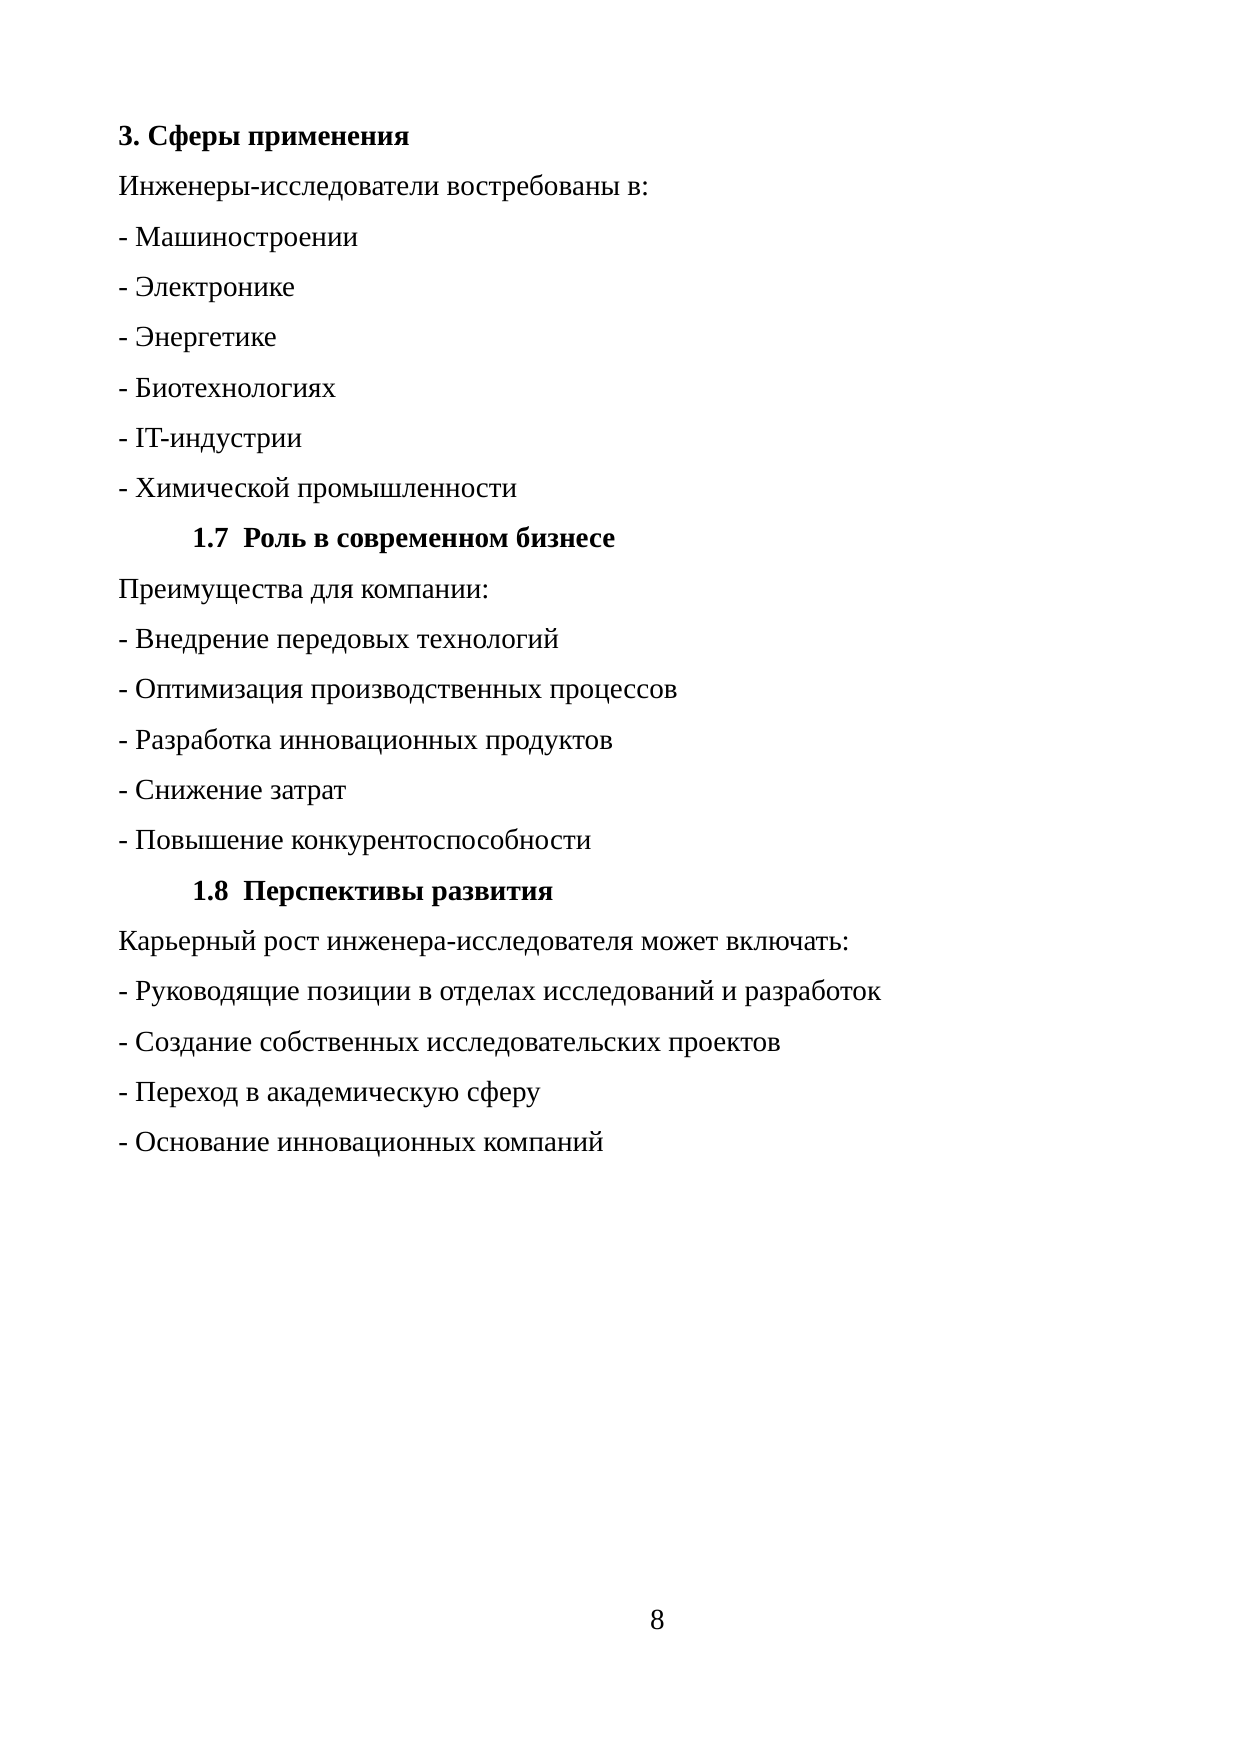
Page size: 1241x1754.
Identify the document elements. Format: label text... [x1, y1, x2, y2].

text Преимущества для компании: - Внедрение передовых технологий - Оптимизация производственных процессов - Разработка инновационных продуктов - Снижение затрат - Повышение конкурентоспособности [118, 571, 1122, 856]
subtitle 3. Сферы применения [118, 118, 1122, 152]
subtitle Перспективы развития [118, 873, 1122, 906]
subtitle Роль в современном бизнесе [118, 521, 1122, 554]
text Карьерный рост инженера-исследователя может включать: - Руководящие позиции в отделах исследований и разработок - Создание собственных исследовательских проектов - Переход в академическую сферу - Основание инновационных компаний [118, 923, 1122, 1158]
text Инженеры-исследователи востребованы в: - Машиностроении - Электронике - Энергетике - Биотехнологиях - IT-индустрии - Химической промышленности [118, 168, 1122, 504]
